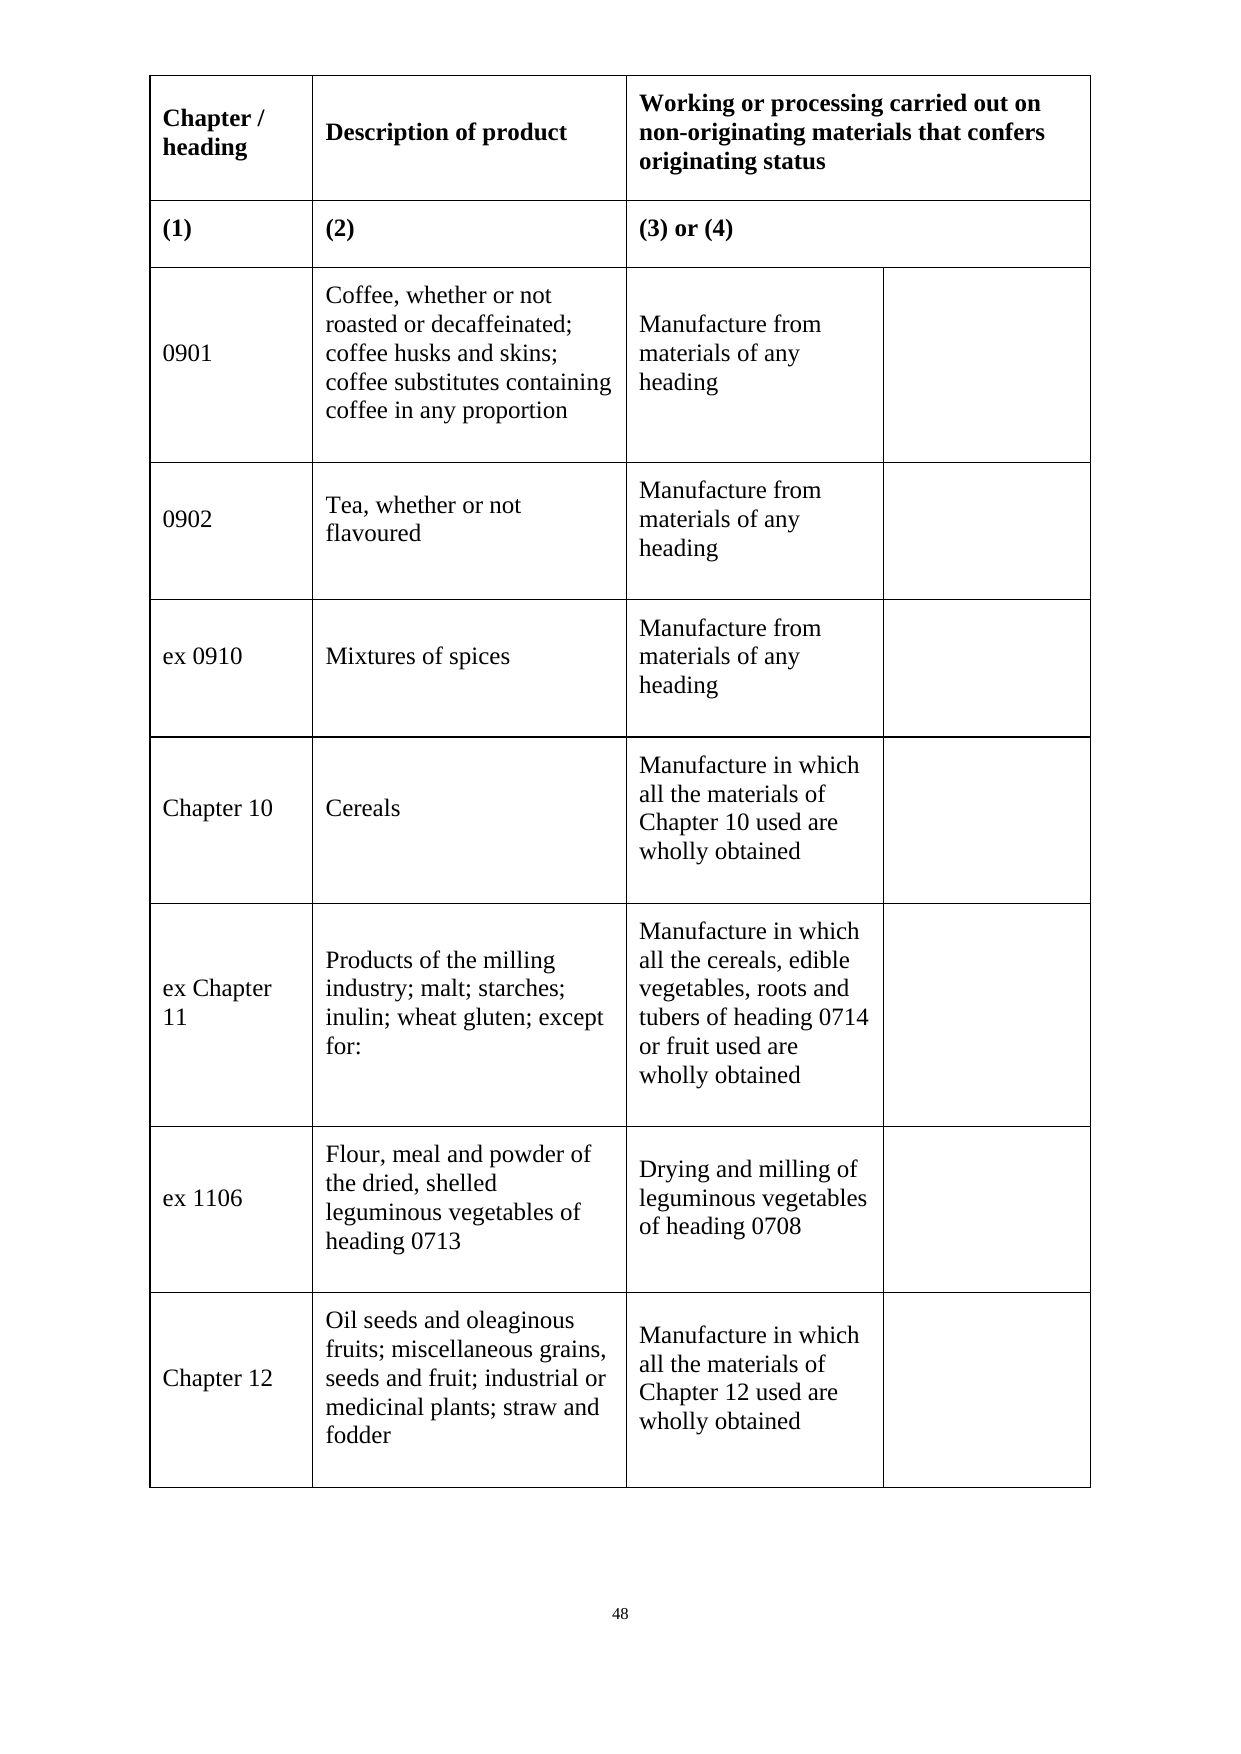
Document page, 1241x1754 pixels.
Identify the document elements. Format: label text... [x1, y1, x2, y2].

table_header Working or processing carried out on non‐originating materials that confers originating status [627, 76, 1090, 200]
table_cell [884, 600, 1090, 736]
table_cell Manufacture in which all the cereals, edible vegetables, roots and tubers of heading 0714 or fruit used are wholly obtained [627, 904, 883, 1126]
table_cell [884, 738, 1090, 902]
table_cell Manufacture in which all the materials of Chapter 12 used are wholly obtained [627, 1293, 883, 1487]
table_cell Manufacture from materials of any heading [627, 600, 883, 736]
table_cell Manufacture from materials of any heading [627, 268, 883, 462]
table_cell [884, 268, 1090, 462]
table_cell [884, 1127, 1090, 1292]
table_cell Flour, meal and powder of the dried, shelled leguminous vegetables of heading 0713 [313, 1127, 626, 1292]
table_cell ex Chapter 11 [151, 904, 312, 1126]
table_cell 0901 [151, 268, 312, 462]
table_cell [884, 904, 1090, 1126]
table_cell Manufacture from materials of any heading [627, 463, 883, 599]
table_cell [884, 463, 1090, 599]
table_cell (2) [313, 201, 626, 267]
table_cell Coffee, whether or not roasted or decaffeinated; coffee husks and skins; coffee substitutes containing coffee in any proportion [313, 268, 626, 462]
table_cell Products of the milling industry; malt; starches; inulin; wheat gluten; except for: [313, 904, 626, 1126]
table_cell Cereals [313, 738, 626, 902]
table_cell (1) [151, 201, 312, 267]
table_cell ex 0910 [151, 600, 312, 736]
table_header Description of product [313, 76, 626, 200]
table_cell 0902 [151, 463, 312, 599]
table_cell Tea, whether or not flavoured [313, 463, 626, 599]
table_cell [884, 1293, 1090, 1487]
table_cell Mixtures of spices [313, 600, 626, 736]
table_header Chapter / heading [151, 76, 312, 200]
table_cell ex 1106 [151, 1127, 312, 1292]
table_cell Chapter 12 [151, 1293, 312, 1487]
table_cell Oil seeds and oleaginous fruits; miscellaneous grains, seeds and fruit; industrial or medicinal plants; straw and fodder [313, 1293, 626, 1487]
table_cell Manufacture in which all the materials of Chapter 10 used are wholly obtained [627, 738, 883, 902]
table_cell Chapter 10 [151, 738, 312, 902]
table_cell (3) or (4) [627, 201, 1090, 267]
table_cell Drying and milling of leguminous vegetables of heading 0708 [627, 1127, 883, 1292]
